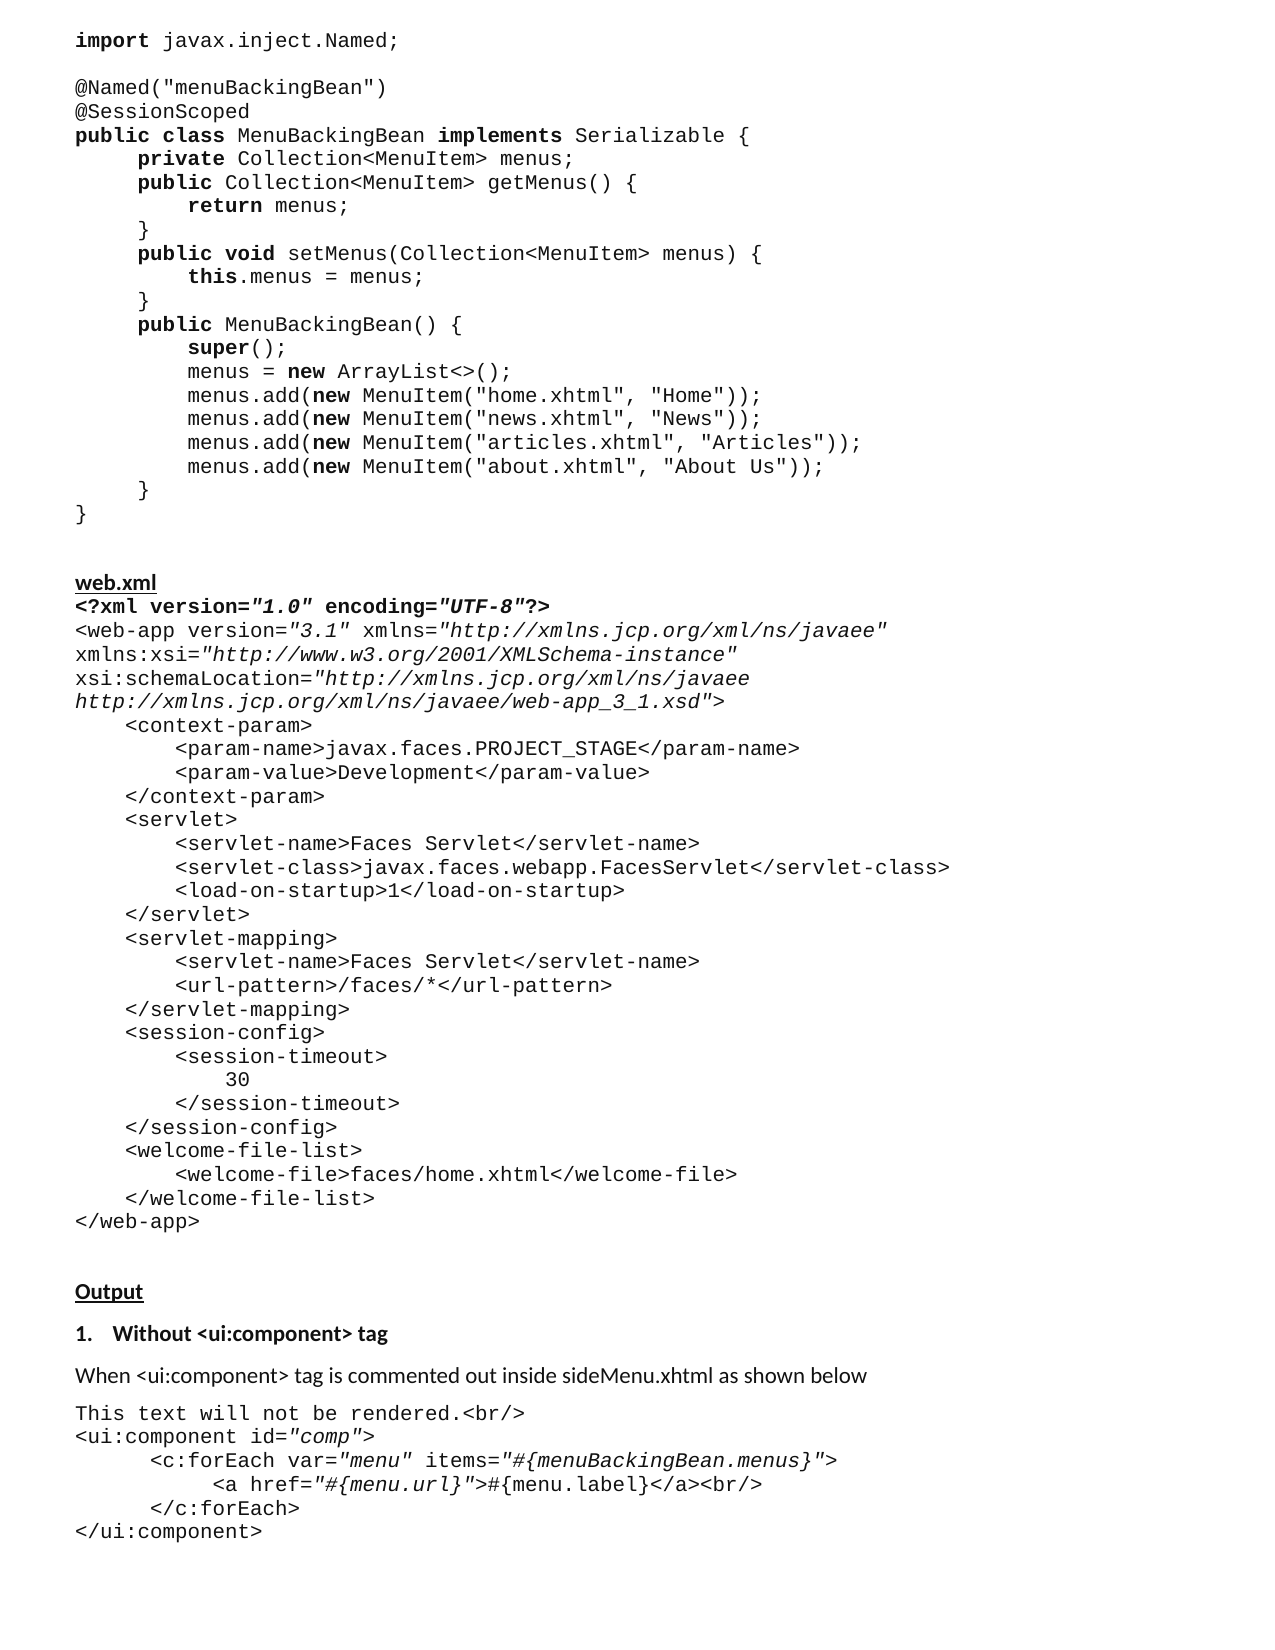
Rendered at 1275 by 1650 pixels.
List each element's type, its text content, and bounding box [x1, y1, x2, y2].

text <servlet-name>Faces Servlet</servlet-name> [75, 951, 1245, 975]
text </context-param> [75, 786, 1245, 809]
text <a href="#{menu.url}">#{menu.label}</a><br/> [75, 1474, 1245, 1497]
text <session-timeout> [75, 1046, 1245, 1069]
text 1. Without <ui:component> tag [75, 1319, 1245, 1347]
text web.xml [75, 568, 1245, 597]
text </session-config> [75, 1117, 1245, 1140]
text <param-name>javax.faces.PROJECT_STAGE</param-name> [75, 738, 1245, 762]
text } [75, 503, 1245, 527]
text <session-config> [75, 1022, 1245, 1046]
text menus.add(new MenuItem("about.xhtml", "About Us")); [75, 456, 1245, 479]
text menus.add(new MenuItem("home.xhtml", "Home")); [75, 385, 1245, 408]
text this.menus = menus; [75, 266, 1245, 290]
text <?xml version="1.0" encoding="UTF-8"?> [75, 597, 1245, 620]
text <c:forEach var="menu" items="#{menuBackingBean.menus}"> [75, 1450, 1245, 1474]
text } [75, 290, 1245, 314]
text <welcome-file>faces/home.xhtml</welcome-file> [75, 1164, 1245, 1188]
text import javax.inject.Named; [75, 30, 1245, 54]
text <param-value>Development</param-value> [75, 762, 1245, 786]
text <servlet-mapping> [75, 928, 1245, 951]
text This text will not be rendered.<br/> [75, 1403, 1245, 1427]
text menus = new ArrayList<>(); [75, 361, 1245, 385]
text <servlet-class>javax.faces.webapp.FacesServlet</servlet-class> [75, 857, 1245, 880]
text } [75, 479, 1245, 503]
text menus.add(new MenuItem("news.xhtml", "News")); [75, 408, 1245, 432]
text 30 [75, 1069, 1245, 1093]
text <load-on-startup>1</load-on-startup> [75, 880, 1245, 904]
text return menus; [75, 196, 1245, 219]
text public void setMenus(Collection<MenuItem> menus) { [75, 243, 1245, 266]
text </web-app> [75, 1211, 1245, 1235]
text </session-timeout> [75, 1093, 1245, 1117]
text <context-param> [75, 715, 1245, 738]
text super(); [75, 337, 1245, 361]
text Output [75, 1277, 1245, 1305]
text <web-app version="3.1" xmlns="http://xmlns.jcp.org/xml/ns/javaee" xmlns:xsi="http://www.w3.org/2001/XMLSchema-instance" xsi:schemaLocation="http://xmlns.jcp.org/xml/ns/javaee http://xmlns.jcp.org/xml/ns/javaee/web-app_3_1.xsd"> [75, 620, 1245, 715]
text @Named("menuBackingBean") [75, 77, 1245, 101]
text public class MenuBackingBean implements Serializable { [75, 124, 1245, 148]
text </ui:component> [75, 1521, 1245, 1545]
text private Collection<MenuItem> menus; [75, 148, 1245, 172]
text <url-pattern>/faces/*</url-pattern> [75, 975, 1245, 998]
text </servlet> [75, 904, 1245, 928]
text </welcome-file-list> [75, 1188, 1245, 1211]
text </servlet-mapping> [75, 998, 1245, 1022]
text <servlet> [75, 809, 1245, 833]
text public MenuBackingBean() { [75, 314, 1245, 337]
text <servlet-name>Faces Servlet</servlet-name> [75, 833, 1245, 857]
text } [75, 219, 1245, 243]
text menus.add(new MenuItem("articles.xhtml", "Articles")); [75, 432, 1245, 456]
text public Collection<MenuItem> getMenus() { [75, 172, 1245, 196]
text <welcome-file-list> [75, 1140, 1245, 1164]
text <ui:component id="comp"> [75, 1427, 1245, 1450]
text </c:forEach> [75, 1497, 1245, 1521]
text @SessionScoped [75, 101, 1245, 124]
text When <ui:component> tag is commented out inside sideMenu.xhtml as shown below [75, 1361, 1245, 1389]
